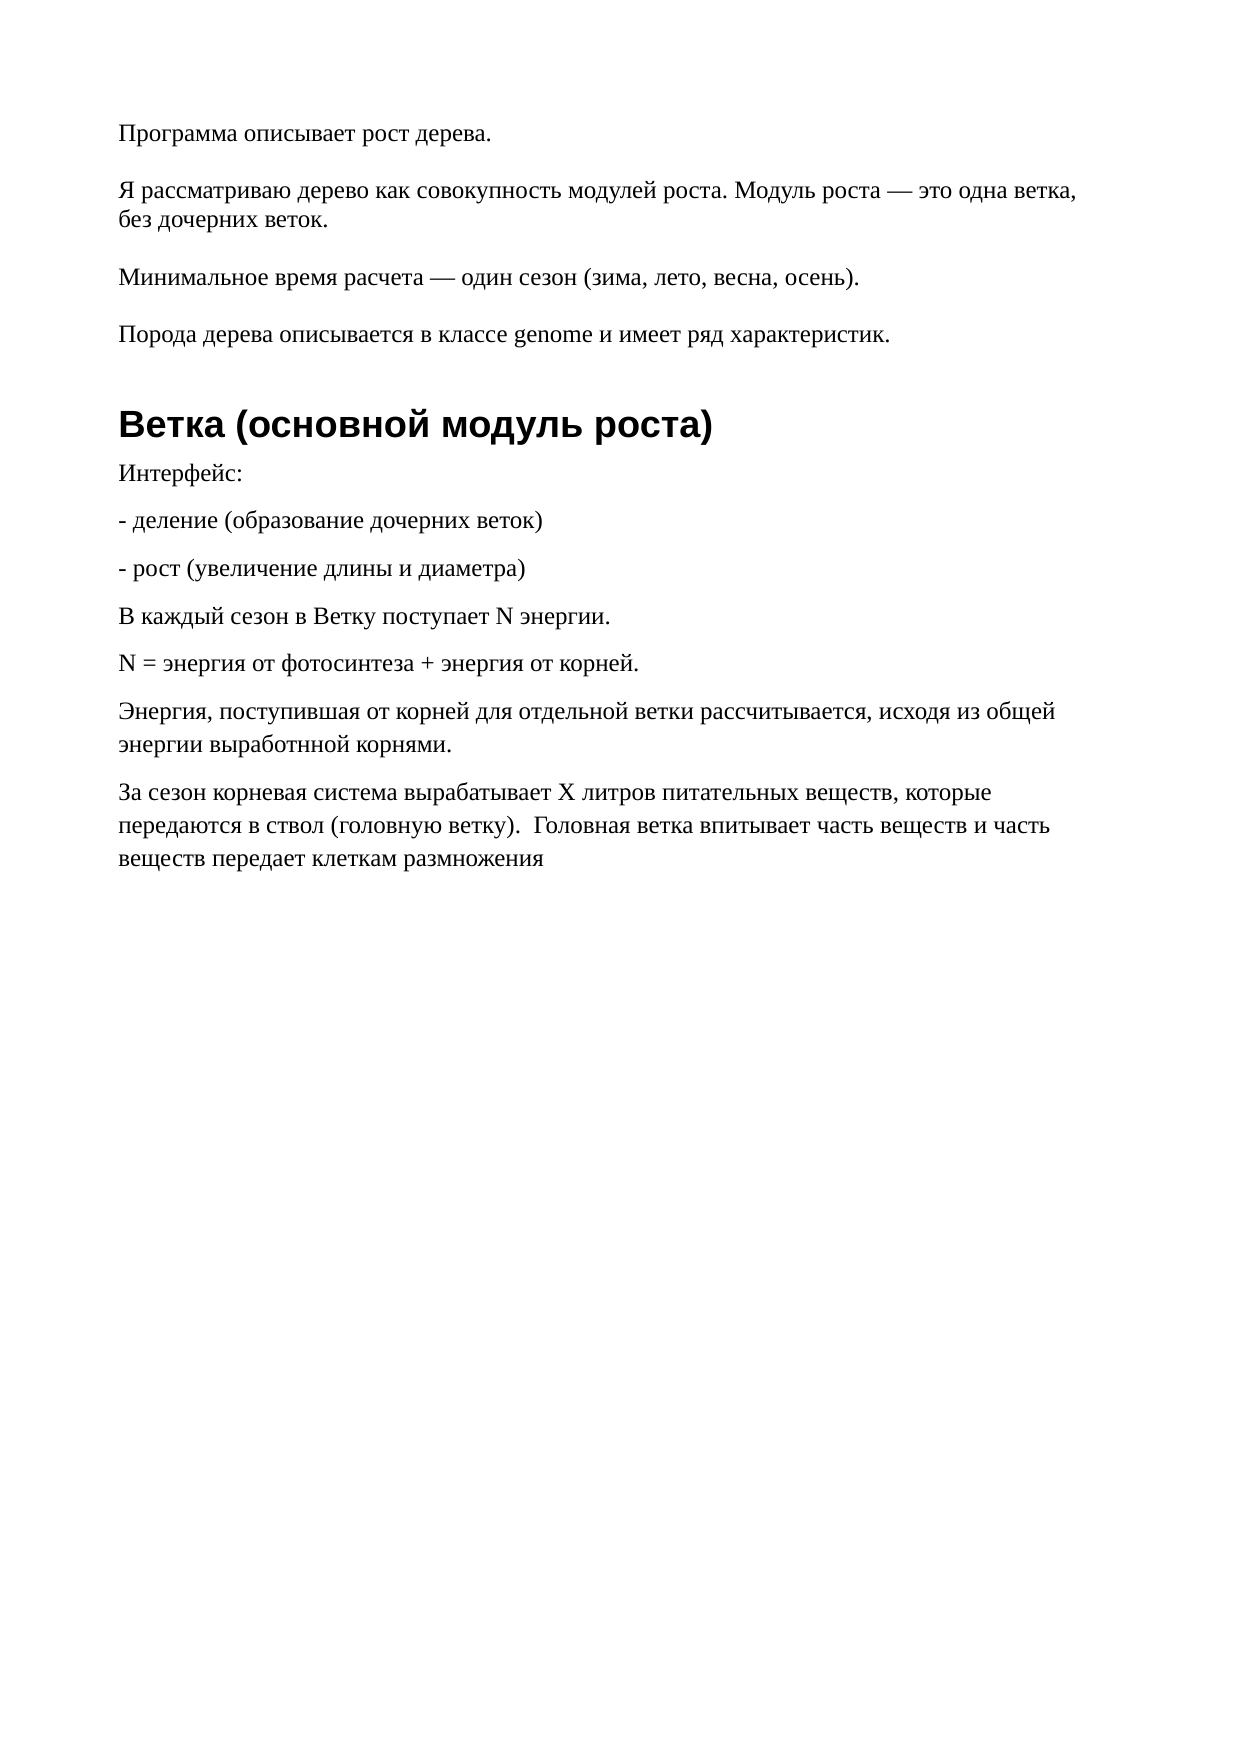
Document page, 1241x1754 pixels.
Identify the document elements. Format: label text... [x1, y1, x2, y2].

text Программа описывает рост дерева. [118, 118, 1122, 147]
subtitle Ветка (основной модуль роста) [118, 402, 1122, 446]
text В каждый сезон в Ветку поступает N энергии. [118, 601, 1122, 629]
text - рост (увеличение длины и диаметра) [118, 553, 1122, 582]
text Интерфейс: [118, 458, 1122, 487]
text Порода дерева описывается в классе genome и имеет ряд характеристик. [118, 319, 1122, 348]
text - деление (образование дочерних веток) [118, 506, 1122, 534]
text N = энергия от фотосинтеза + энергия от корней. [118, 648, 1122, 677]
text Энергия, поступившая от корней для отдельной ветки рассчитывается, исходя из общей энергии выработнной корнями. [118, 696, 1122, 758]
text Минимальное время расчета — один сезон (зима, лето, весна, осень). [118, 262, 1122, 291]
text Я рассматриваю дерево как совокупность модулей роста. Модуль роста — это одна ветка, без дочерних веток. [118, 176, 1122, 233]
text За сезон корневая система вырабатывает X литров питательных веществ, которые передаются в ствол (головную ветку). Головная ветка впитывает часть веществ и часть веществ передает клеткам размножения [118, 777, 1122, 871]
